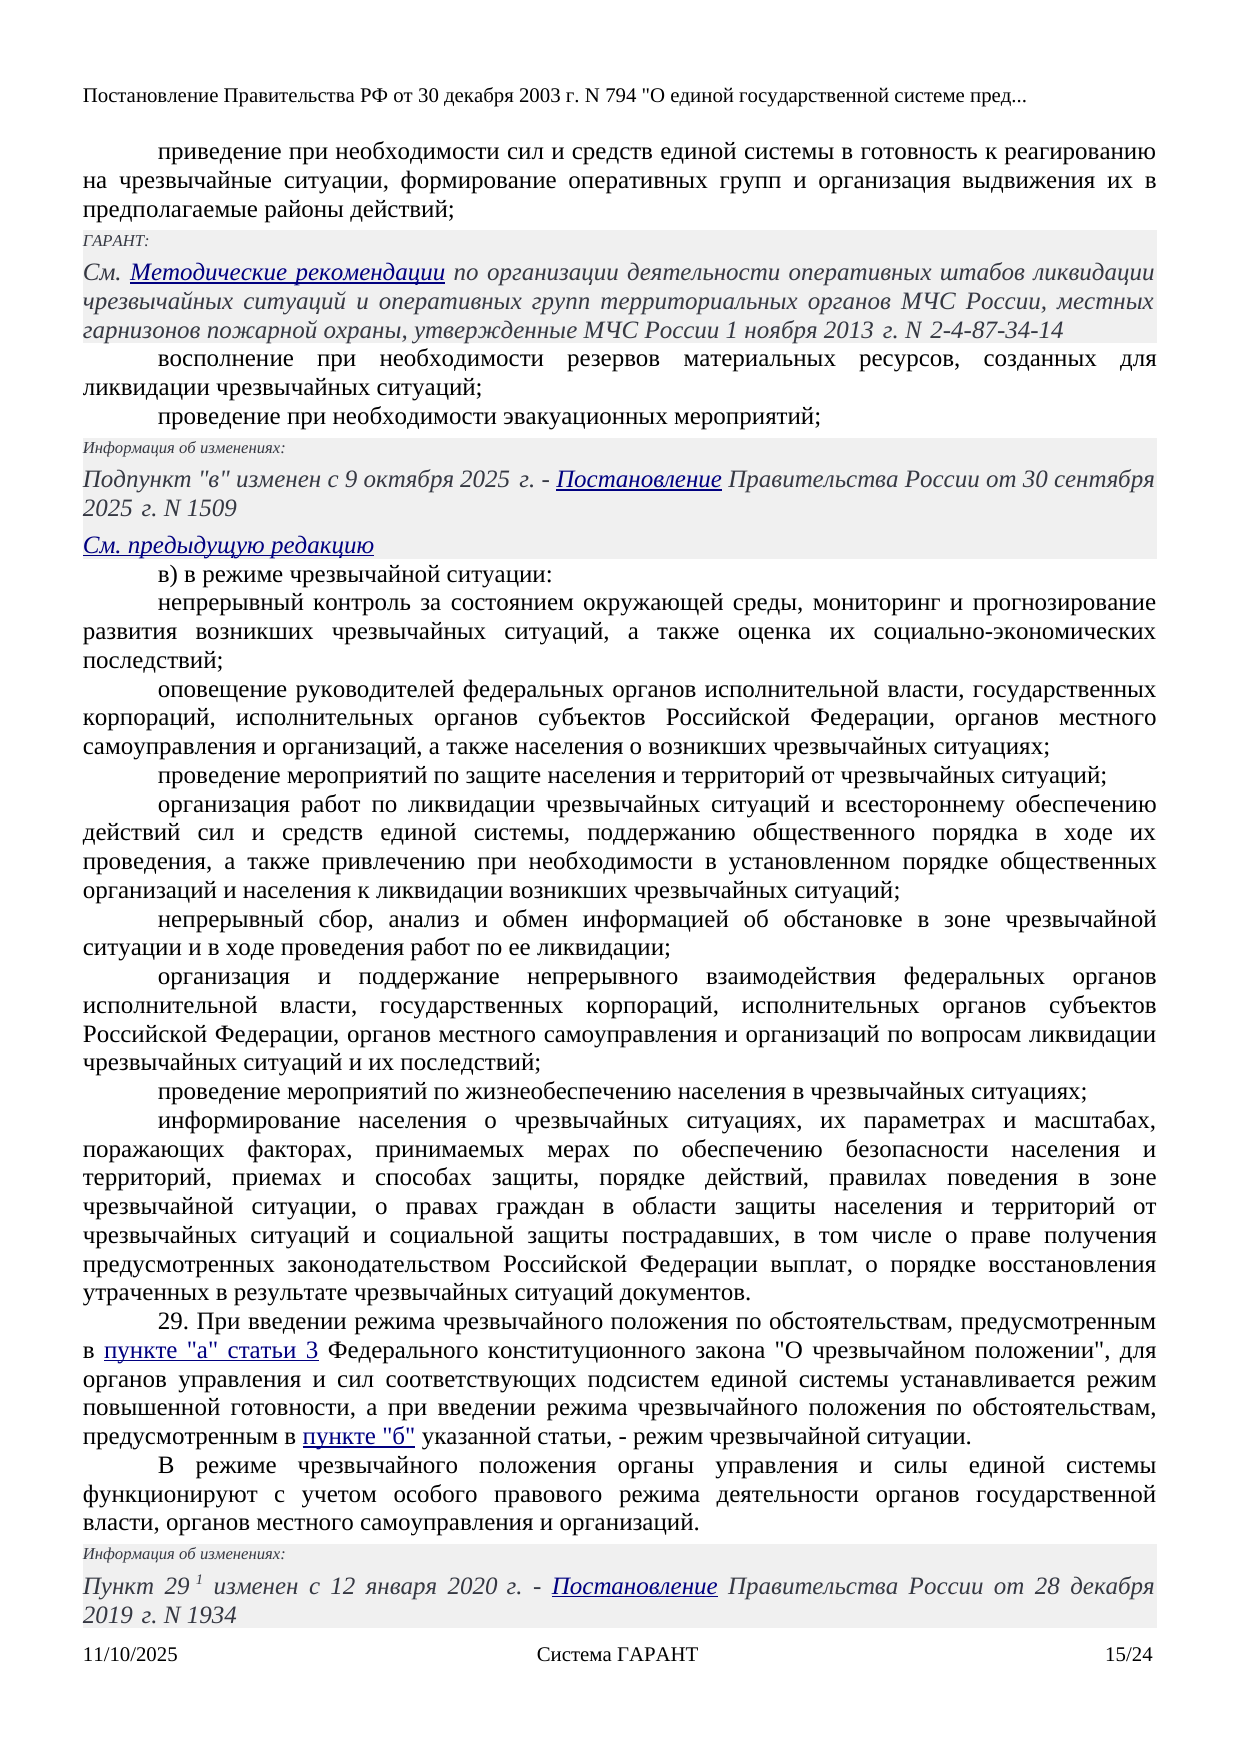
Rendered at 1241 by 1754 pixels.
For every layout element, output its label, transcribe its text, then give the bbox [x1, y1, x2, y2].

text проведение мероприятий по жизнеобеспечению населения в чрезвычайных ситуациях; [83, 1076, 1157, 1105]
text восполнение при необходимости резервов материальных ресурсов, созданных для ликвидации чрезвычайных ситуаций; [83, 343, 1157, 401]
text информирование населения о чрезвычайных ситуациях, их параметрах и масштабах, поражающих факторах, принимаемых мерах по обеспечению безопасности населения и территорий, приемах и способах защиты, порядке действий, правилах поведения в зоне чрезвычайной ситуации, о правах граждан в области защиты населения и территорий от чрезвычайных ситуаций и социальной защиты пострадавших, в том числе о праве получения предусмотренных законодательством Российской Федерации выплат, о порядке восстановления утраченных в результате чрезвычайных ситуаций документов. [83, 1105, 1157, 1306]
text проведение мероприятий по защите населения и территорий от чрезвычайных ситуаций; [83, 760, 1157, 789]
text непрерывный контроль за состоянием окружающей среды, мониторинг и прогнозирование развития возникших чрезвычайных ситуаций, а также оценка их социально-экономических последствий; [83, 587, 1157, 674]
text Информация об изменениях: [287, 1544, 1157, 1563]
text в) в режиме чрезвычайной ситуации: [83, 559, 1157, 587]
text ГАРАНТ: [151, 230, 1157, 249]
text организация работ по ликвидации чрезвычайных ситуаций и всестороннему обеспечению действий сил и средств единой системы, поддержанию общественного порядка в ходе их проведения, а также привлечению при необходимости в установленном порядке общественных организаций и населения к ликвидации возникших чрезвычайных ситуаций; [83, 789, 1157, 904]
text организация и поддержание непрерывного взаимодействия федеральных органов исполнительной власти, государственных корпораций, исполнительных органов субъектов Российской Федерации, органов местного самоуправления и организаций по вопросам ликвидации чрезвычайных ситуаций и их последствий; [83, 961, 1157, 1076]
text приведение при необходимости сил и средств единой системы в готовность к реагированию на чрезвычайные ситуации, формирование оперативных групп и организация выдвижения их в предполагаемые районы действий; [83, 136, 1157, 222]
text Информация об изменениях: [287, 438, 1157, 457]
text В режиме чрезвычайного положения органы управления и силы единой системы функционируют с учетом особого правового режима деятельности органов государственной власти, органов местного самоуправления и организаций. [83, 1450, 1157, 1536]
text 29. При введении режима чрезвычайного положения по обстоятельствам, предусмотренным в пункте "а" статьи 3 Федерального конституционного закона "О чрезвычайном положении", для органов управления и сил соответствующих подсистем единой системы устанавливается режим повышенной готовности, а при введении режима чрезвычайного положения по обстоятельствам, предусмотренным в пункте "б" указанной статьи, - режим чрезвычайной ситуации. [83, 1306, 1157, 1450]
text оповещение руководителей федеральных органов исполнительной власти, государственных корпораций, исполнительных органов субъектов Российской Федерации, органов местного самоуправления и организаций, а также населения о возникших чрезвычайных ситуациях; [83, 674, 1157, 760]
text См. предыдущую редакцию [377, 530, 1157, 559]
text Пункт 29 1 изменен с 12 января 2020 г. - Постановление Правительства России от 28 декабря 2019 г. N 1934 [239, 1597, 1157, 1628]
text проведение при необходимости эвакуационных мероприятий; [83, 401, 1157, 430]
text непрерывный сбор, анализ и обмен информацией об обстановке в зоне чрезвычайной ситуации и в ходе проведения работ по ее ликвидации; [83, 904, 1157, 961]
text Подпункт "в" изменен с 9 октября 2025 г. - Постановление Правительства России от 30 сентября 2025 г. N 1509 [239, 493, 1157, 522]
